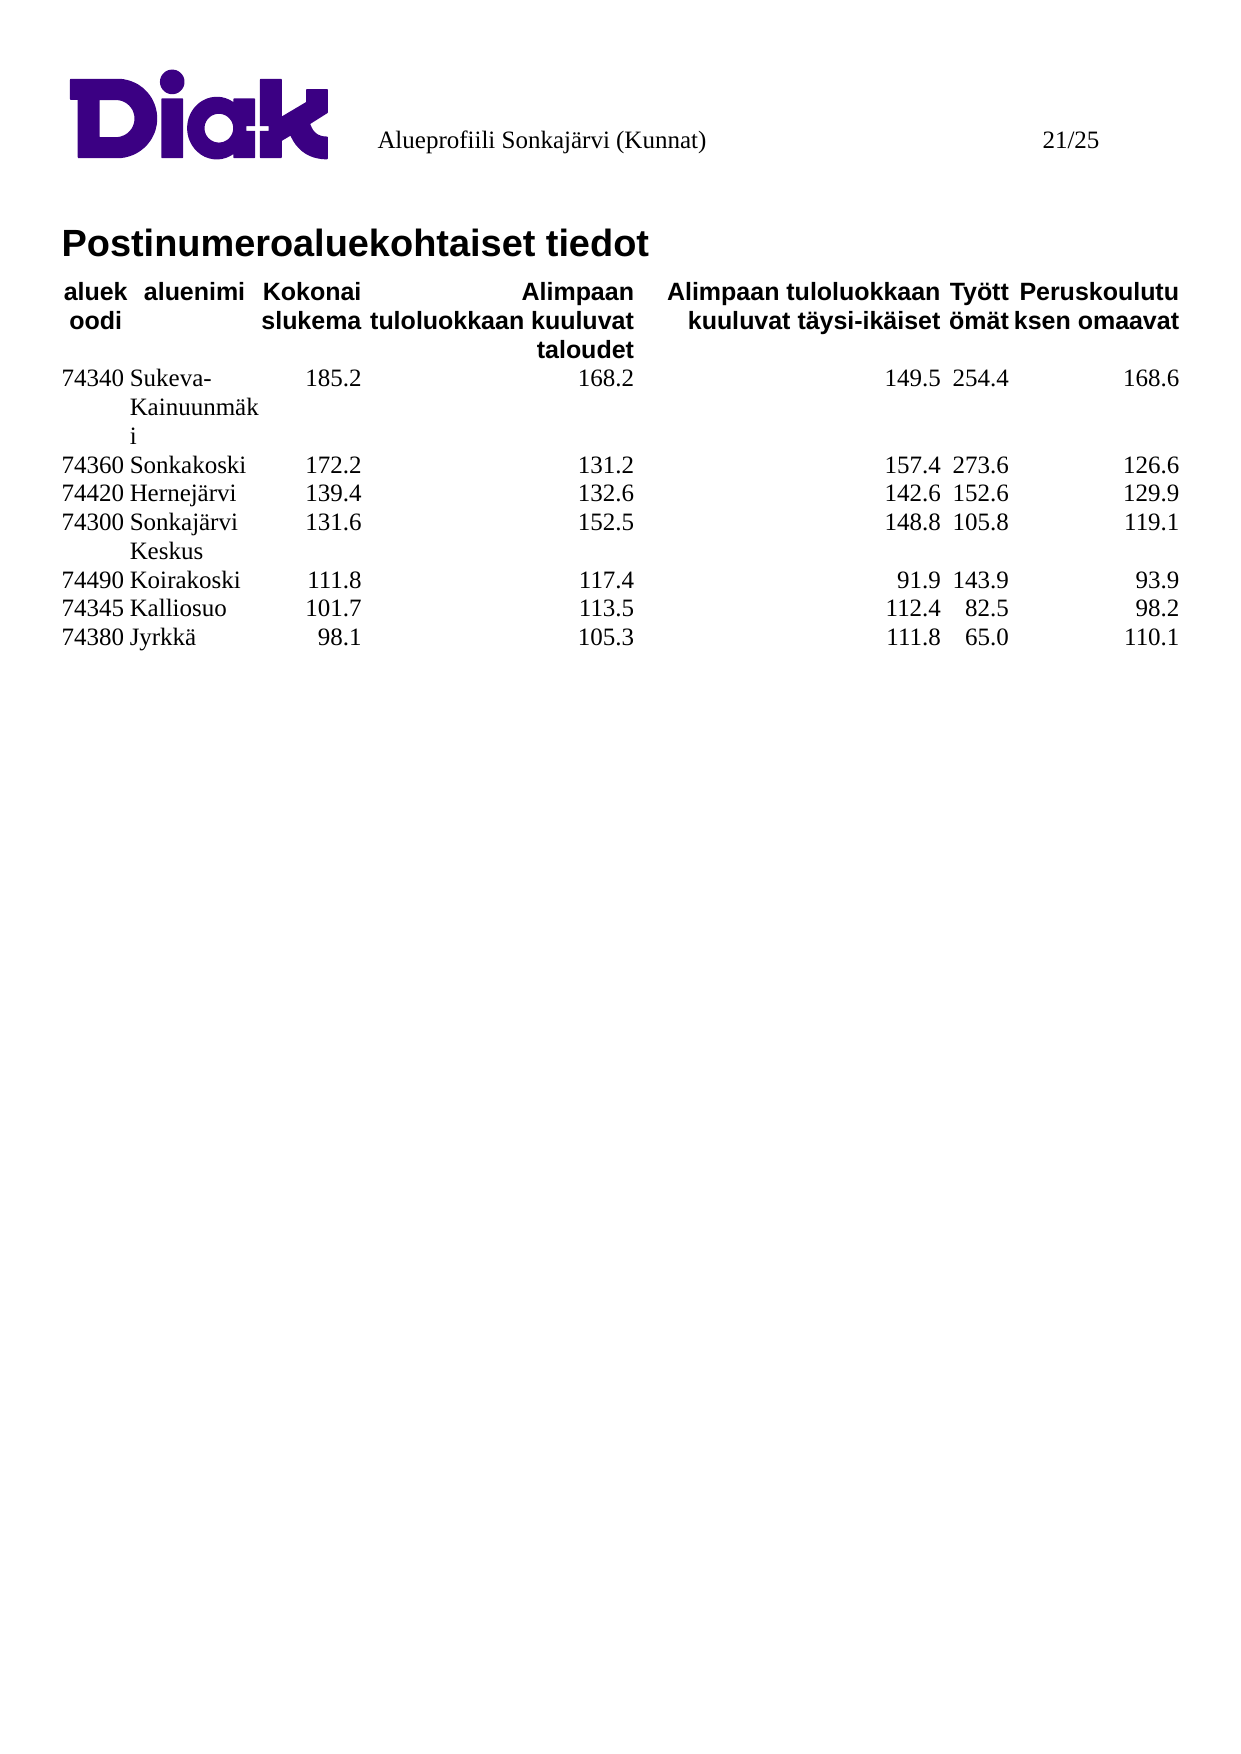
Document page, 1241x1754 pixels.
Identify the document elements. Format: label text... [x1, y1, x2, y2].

table_cell 74360 [61, 450, 129, 478]
table_cell 74420 [61, 479, 129, 507]
table_cell 74490 [61, 565, 129, 593]
table_cell 111.8 [634, 622, 941, 651]
table_cell 82.5 [941, 594, 1009, 622]
table_cell 117.4 [361, 565, 634, 593]
table_cell 142.6 [634, 479, 941, 507]
table_cell 129.9 [1009, 479, 1179, 507]
table_cell Sonkajärvi Keskus [130, 507, 259, 565]
subtitle Postinumeroaluekohtaiset tiedot [61, 221, 1179, 265]
table_cell 101.7 [259, 594, 361, 622]
table_cell 132.6 [361, 479, 634, 507]
table_header Kokonaislukema [259, 277, 361, 363]
table_cell 93.9 [1009, 565, 1179, 593]
table_cell 149.5 [634, 364, 941, 450]
table_cell 105.3 [361, 622, 634, 651]
table_cell 152.6 [941, 479, 1009, 507]
table_header Työttömät [941, 277, 1009, 363]
table_cell 98.2 [1009, 594, 1179, 622]
table_cell 91.9 [634, 565, 941, 593]
table_cell 148.8 [634, 507, 941, 565]
table_header Alimpaan tuloluokkaan kuuluvat taloudet [361, 277, 634, 363]
table_cell 168.6 [1009, 364, 1179, 450]
table_cell 185.2 [259, 364, 361, 450]
table_cell 74345 [61, 594, 129, 622]
table_cell 143.9 [941, 565, 1009, 593]
table_cell 98.1 [259, 622, 361, 651]
table_cell 131.6 [259, 507, 361, 565]
table_cell Sonkakoski [130, 450, 259, 478]
table_cell 168.2 [361, 364, 634, 450]
table_cell Hernejärvi [130, 479, 259, 507]
table_cell 139.4 [259, 479, 361, 507]
table_cell Sukeva-Kainuunmäki [130, 364, 259, 450]
table_cell Kalliosuo [130, 594, 259, 622]
table_cell 112.4 [634, 594, 941, 622]
table_cell 273.6 [941, 450, 1009, 478]
table_cell 254.4 [941, 364, 1009, 450]
table_cell Jyrkkä [130, 622, 259, 651]
table_header aluekoodi [61, 277, 129, 363]
table_cell 172.2 [259, 450, 361, 478]
table_cell 119.1 [1009, 507, 1179, 565]
table_cell 111.8 [259, 565, 361, 593]
table_cell 74380 [61, 622, 129, 651]
table_cell 113.5 [361, 594, 634, 622]
table_header aluenimi [130, 277, 259, 363]
table_cell 126.6 [1009, 450, 1179, 478]
table_cell 152.5 [361, 507, 634, 565]
table_cell 105.8 [941, 507, 1009, 565]
table_cell 74300 [61, 507, 129, 565]
table_cell 157.4 [634, 450, 941, 478]
table_cell 65.0 [941, 622, 1009, 651]
table_cell Koirakoski [130, 565, 259, 593]
table_cell 74340 [61, 364, 129, 450]
table_header Peruskoulutuksen omaavat [1009, 277, 1179, 363]
table_cell 110.1 [1009, 622, 1179, 651]
table_header Alimpaan tuloluokkaan kuuluvat täysi-ikäiset [634, 277, 941, 363]
table_cell 131.2 [361, 450, 634, 478]
